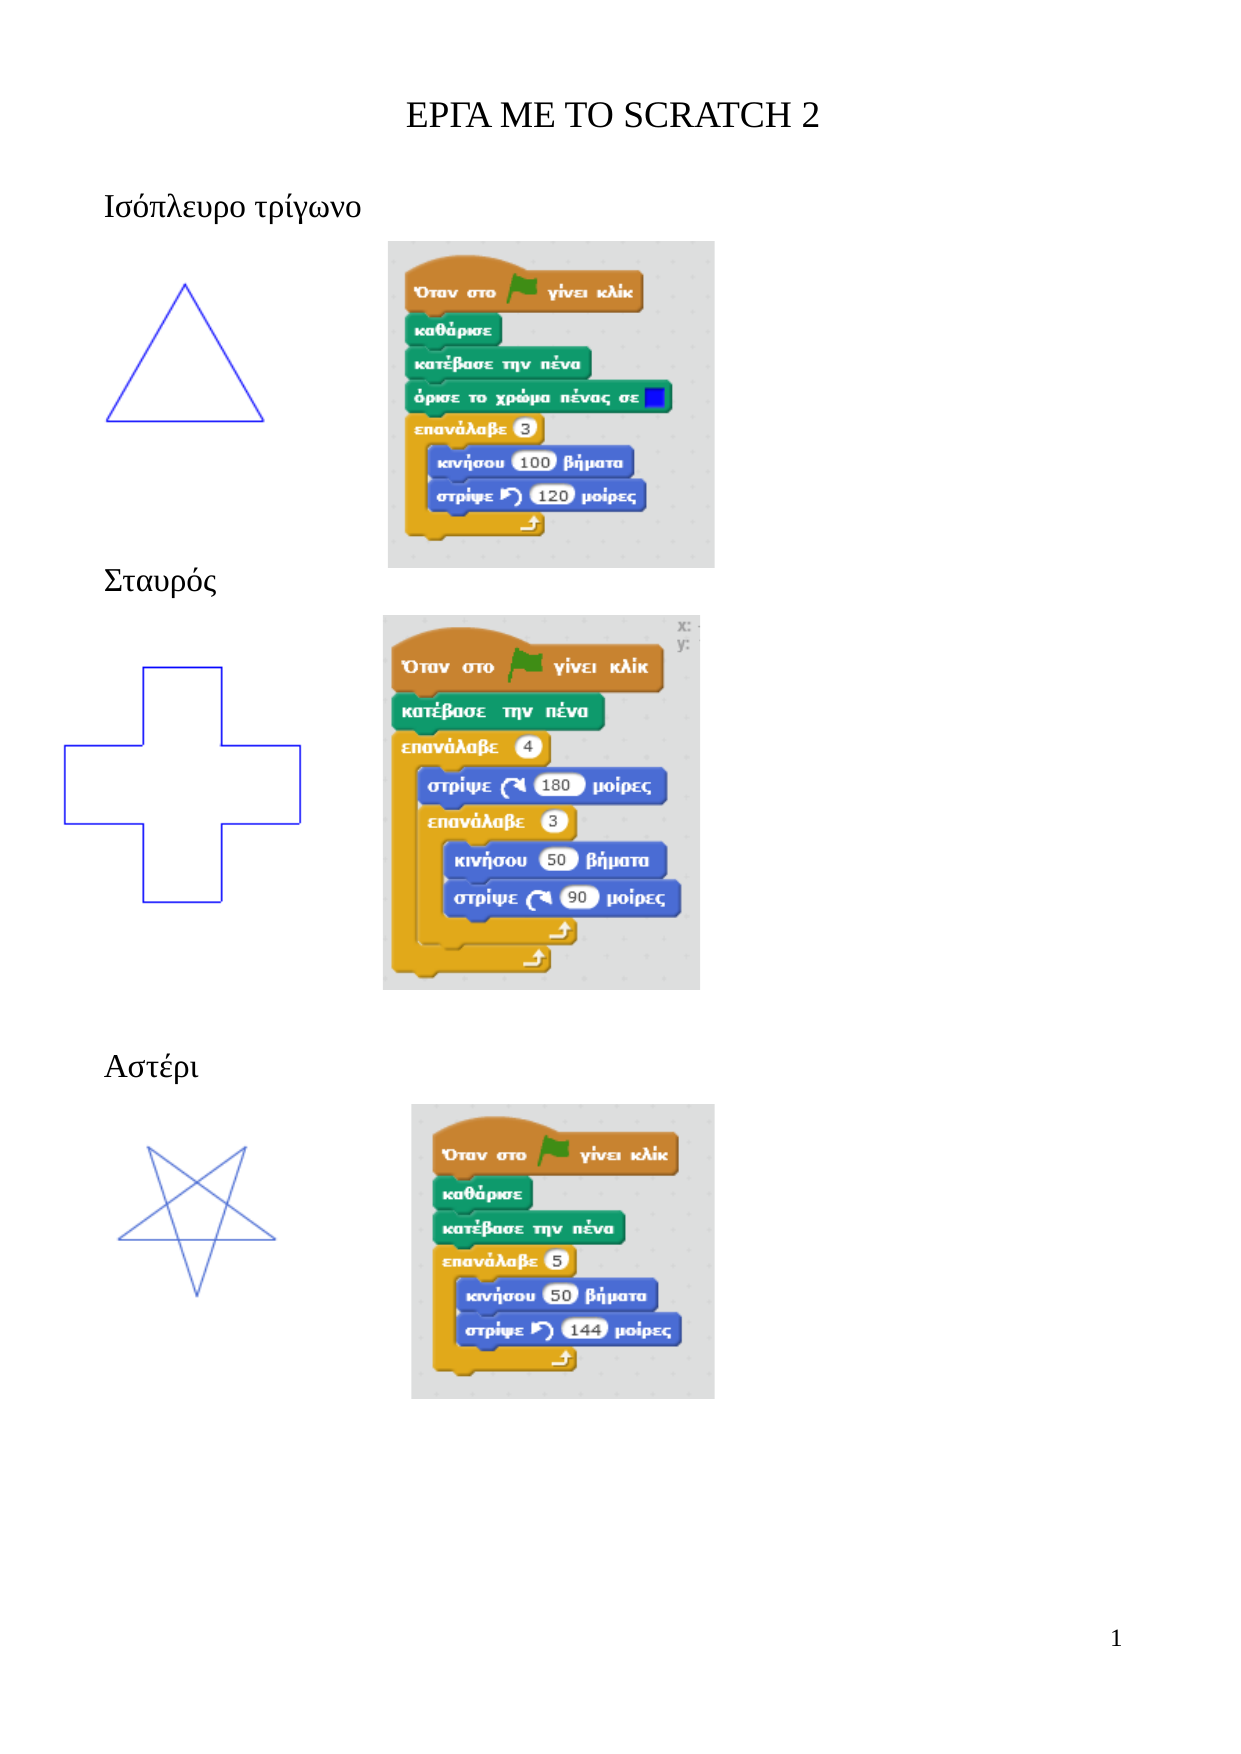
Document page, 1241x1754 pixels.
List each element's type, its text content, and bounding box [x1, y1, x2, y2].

text Αστέρι [103, 1047, 1122, 1085]
picture [387, 241, 715, 568]
picture [33, 656, 331, 932]
picture [411, 1104, 715, 1399]
text Σταυρός [103, 560, 1122, 599]
text Ισόπλευρο τρίγωνο [103, 186, 1122, 224]
picture [382, 615, 701, 990]
text ΕΡΓΑ ΜΕ ΤΟ SCRATCH 2 [103, 92, 1122, 135]
picture [83, 259, 301, 467]
picture [95, 1117, 301, 1318]
